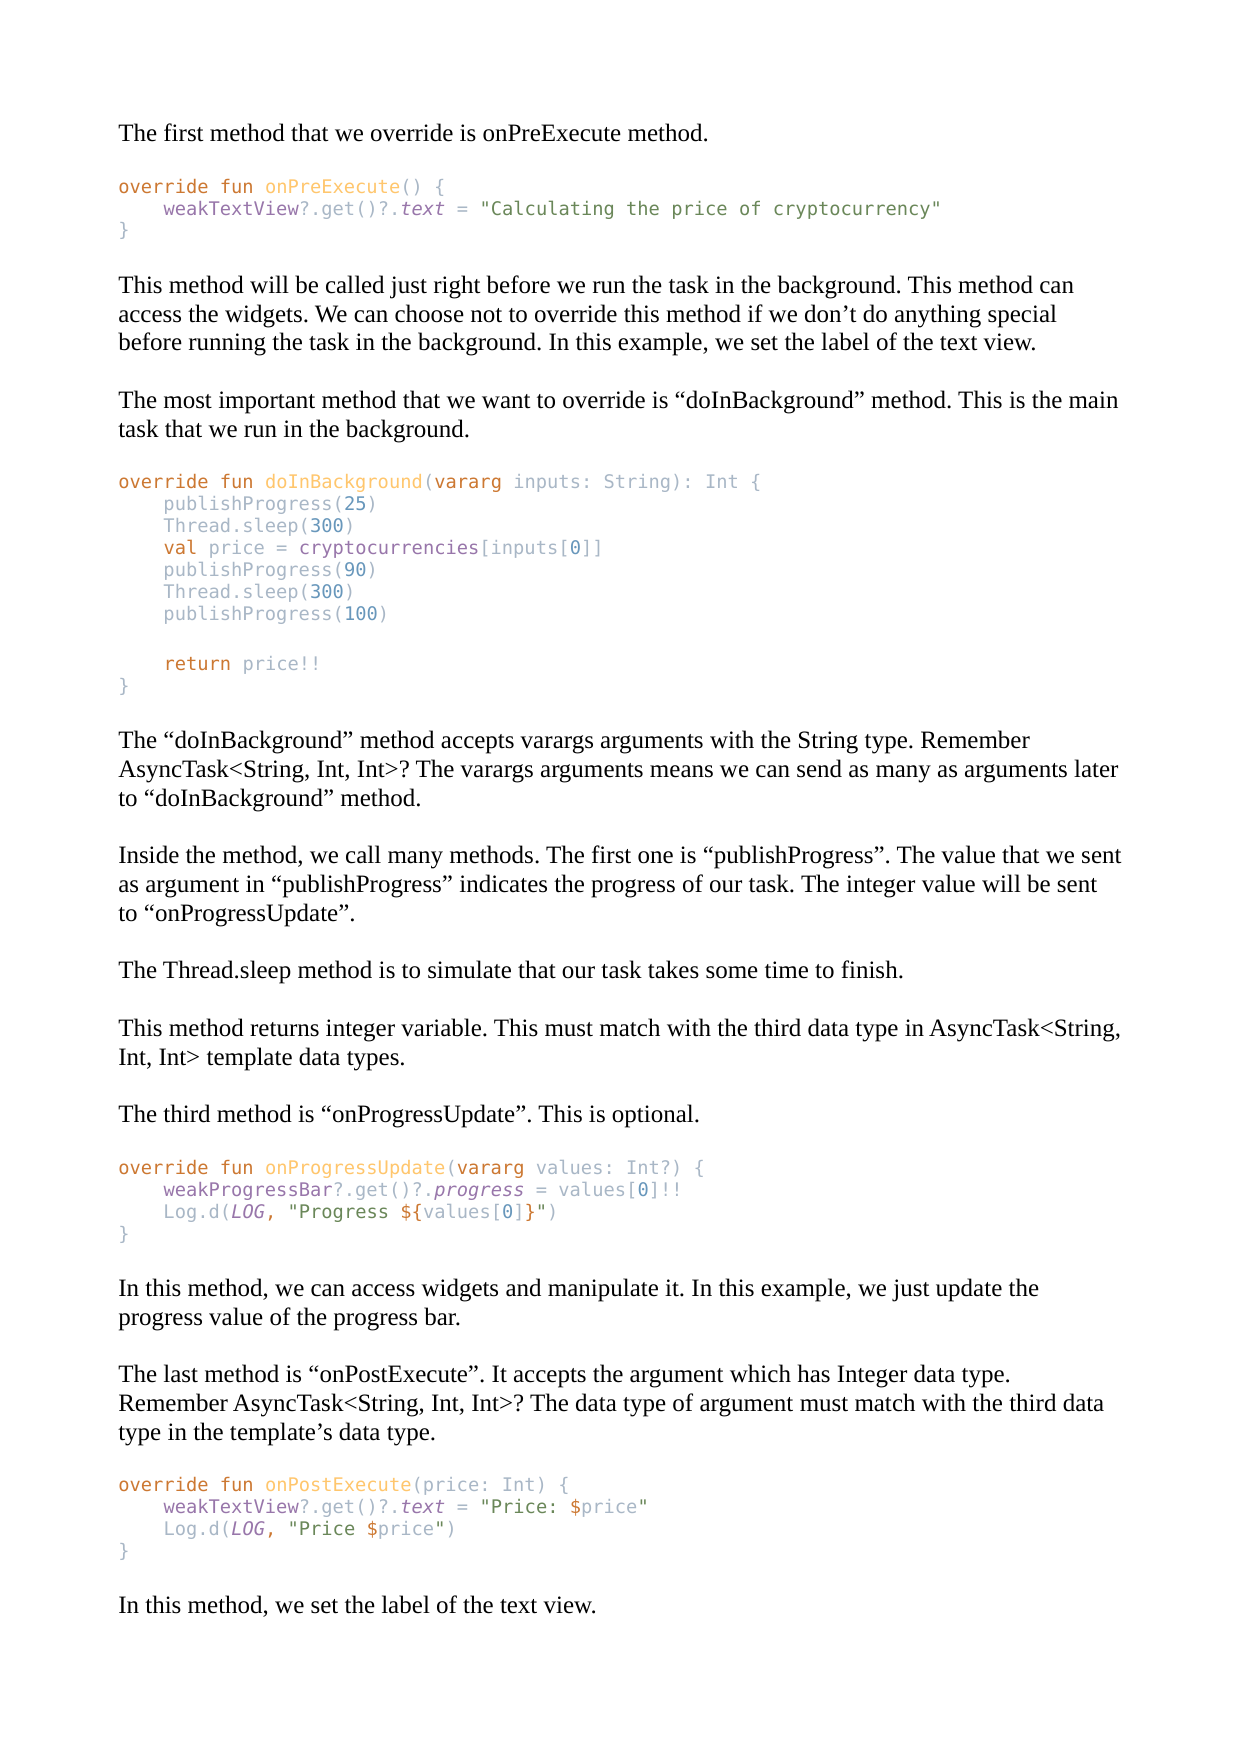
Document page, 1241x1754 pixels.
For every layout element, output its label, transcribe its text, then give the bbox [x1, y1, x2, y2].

text This method will be called just right before we run the task in the background. This method can access the widgets. We can choose not to override this method if we don’t do anything special before running the task in the background. In this example, we set the label of the text view. [118, 270, 1122, 356]
text The “doInBackground” method accepts varargs arguments with the String type. Remember AsyncTask<String, Int, Int>? The varargs arguments means we can send as many as arguments later to “doInBackground” method. [118, 726, 1122, 812]
text The first method that we override is onPreExecute method. [118, 118, 1122, 147]
text override fun onPostExecute(price: Int) { weakTextView?.get()?.text = "Price: $price" Log.d(LOG, "Price $price") } [118, 1474, 1122, 1562]
text Inside the method, we call many methods. The first one is “publishProgress”. The value that we sent as argument in “publishProgress” indicates the progress of our task. The integer value will be sent to “onProgressUpdate”. [118, 841, 1122, 927]
text override fun onPreExecute() { weakTextView?.get()?.text = "Calculating the price of cryptocurrency" } [118, 176, 1122, 241]
text override fun doInBackground(vararg inputs: String): Int { publishProgress(25) Thread.sleep(300) val price = cryptocurrencies[inputs[0]] publishProgress(90) Thread.sleep(300) publishProgress(100) return price!! } [118, 471, 1122, 697]
text The third method is “onProgressUpdate”. This is optional. [118, 1099, 1122, 1128]
text The last method is “onPostExecute”. It accepts the argument which has Integer data type. Remember AsyncTask<String, Int, Int>? The data type of argument must match with the third data type in the template’s data type. [118, 1359, 1122, 1446]
text In this method, we can access widgets and manipulate it. In this example, we just update the progress value of the progress bar. [118, 1273, 1122, 1331]
text The most important method that we want to override is “doInBackground” method. This is the main task that we run in the background. [118, 385, 1122, 442]
text In this method, we set the label of the text view. [118, 1591, 1122, 1619]
text This method returns integer variable. This must match with the third data type in AsyncTask<String, Int, Int> template data types. [118, 1013, 1122, 1071]
text The Thread.sleep method is to simulate that our task takes some time to finish. [118, 956, 1122, 984]
text override fun onProgressUpdate(vararg values: Int?) { weakProgressBar?.get()?.progress = values[0]!! Log.d(LOG, "Progress ${values[0]}") } [118, 1157, 1122, 1244]
